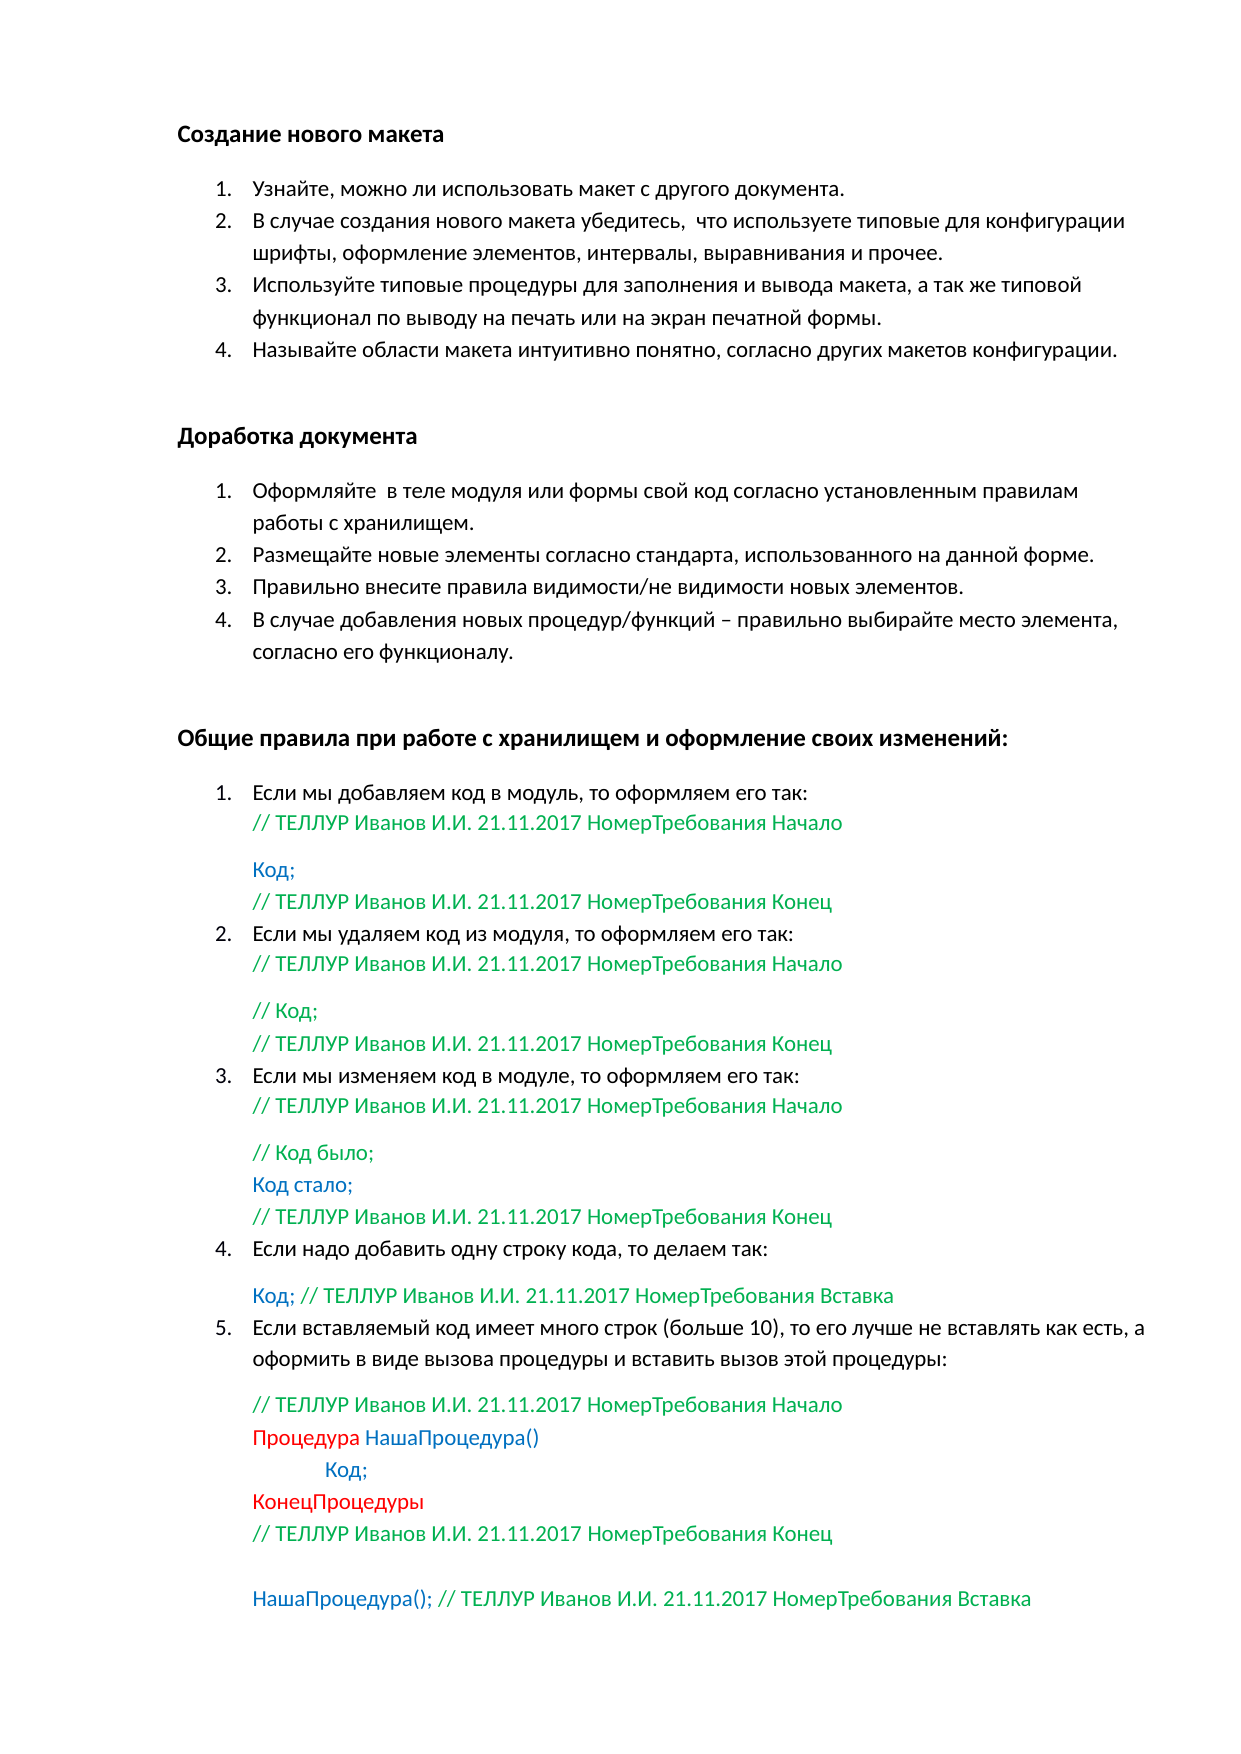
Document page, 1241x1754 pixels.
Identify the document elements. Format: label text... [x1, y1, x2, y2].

list // ТЕЛЛУР Иванов И.И. 21.11.2017 НомерТребования Конец [252, 887, 1152, 915]
list Процедура НашаПроцедура() [252, 1423, 1152, 1451]
list Оформляйте в теле модуля или формы свой код согласно установленным правилам работы с хранилищем. [215, 476, 1152, 536]
list Если мы добавляем код в модуль, то оформляем его так: // ТЕЛЛУР Иванов И.И. 21.11.2017 НомерТребования Начало [215, 778, 1152, 836]
list Код; [252, 855, 1152, 883]
list Код; // ТЕЛЛУР Иванов И.И. 21.11.2017 НомерТребования Вставка [252, 1281, 1152, 1309]
text Создание нового макета [177, 118, 1152, 149]
list Если надо добавить одну строку кода, то делаем так: [215, 1234, 1152, 1262]
list Если вставляемый код имеет много строк (больше 10), то его лучше не вставлять как есть, а оформить в виде вызова процедуры и вставить вызов этой процедуры: [215, 1313, 1152, 1372]
list Размещайте новые элементы согласно стандарта, использованного на данной форме. [215, 540, 1152, 568]
list Правильно внесите правила видимости/не видимости новых элементов. [215, 572, 1152, 601]
list КонецПроцедуры [252, 1487, 1152, 1515]
text Общие правила при работе с хранилищем и оформление своих изменений: [177, 722, 1152, 753]
list // ТЕЛЛУР Иванов И.И. 21.11.2017 НомерТребования Начало [252, 1391, 1152, 1419]
list Если мы изменяем код в модуле, то оформляем его так: // ТЕЛЛУР Иванов И.И. 21.11.2017 НомерТребования Начало [215, 1061, 1152, 1119]
list НашаПроцедура(); // ТЕЛЛУР Иванов И.И. 21.11.2017 НомерТребования Вставка [252, 1584, 1152, 1612]
list В случае создания нового макета убедитесь, что используете типовые для конфигурации шрифты, оформление элементов, интервалы, выравнивания и прочее. [215, 206, 1152, 266]
list Используйте типовые процедуры для заполнения и вывода макета, а так же типовой функционал по выводу на печать или на экран печатной формы. [215, 271, 1152, 331]
list В случае добавления новых процедур/функций – правильно выбирайте место элемента, согласно его функционалу. [215, 605, 1152, 665]
list Если мы удаляем код из модуля, то оформляем его так: // ТЕЛЛУР Иванов И.И. 21.11.2017 НомерТребования Начало [215, 919, 1152, 978]
list Код; [252, 1455, 1152, 1483]
list Называйте области макета интуитивно понятно, согласно других макетов конфигурации. [215, 335, 1152, 363]
list Узнайте, можно ли использовать макет с другого документа. [215, 174, 1152, 202]
list Код стало; [252, 1170, 1152, 1198]
list // ТЕЛЛУР Иванов И.И. 21.11.2017 НомерТребования Конец [252, 1029, 1152, 1057]
list // Код было; [252, 1138, 1152, 1166]
list // Код; [252, 996, 1152, 1024]
list // ТЕЛЛУР Иванов И.И. 21.11.2017 НомерТребования Конец [252, 1202, 1152, 1230]
list // ТЕЛЛУР Иванов И.И. 21.11.2017 НомерТребования Конец [252, 1519, 1152, 1547]
text Доработка документа [177, 420, 1152, 451]
